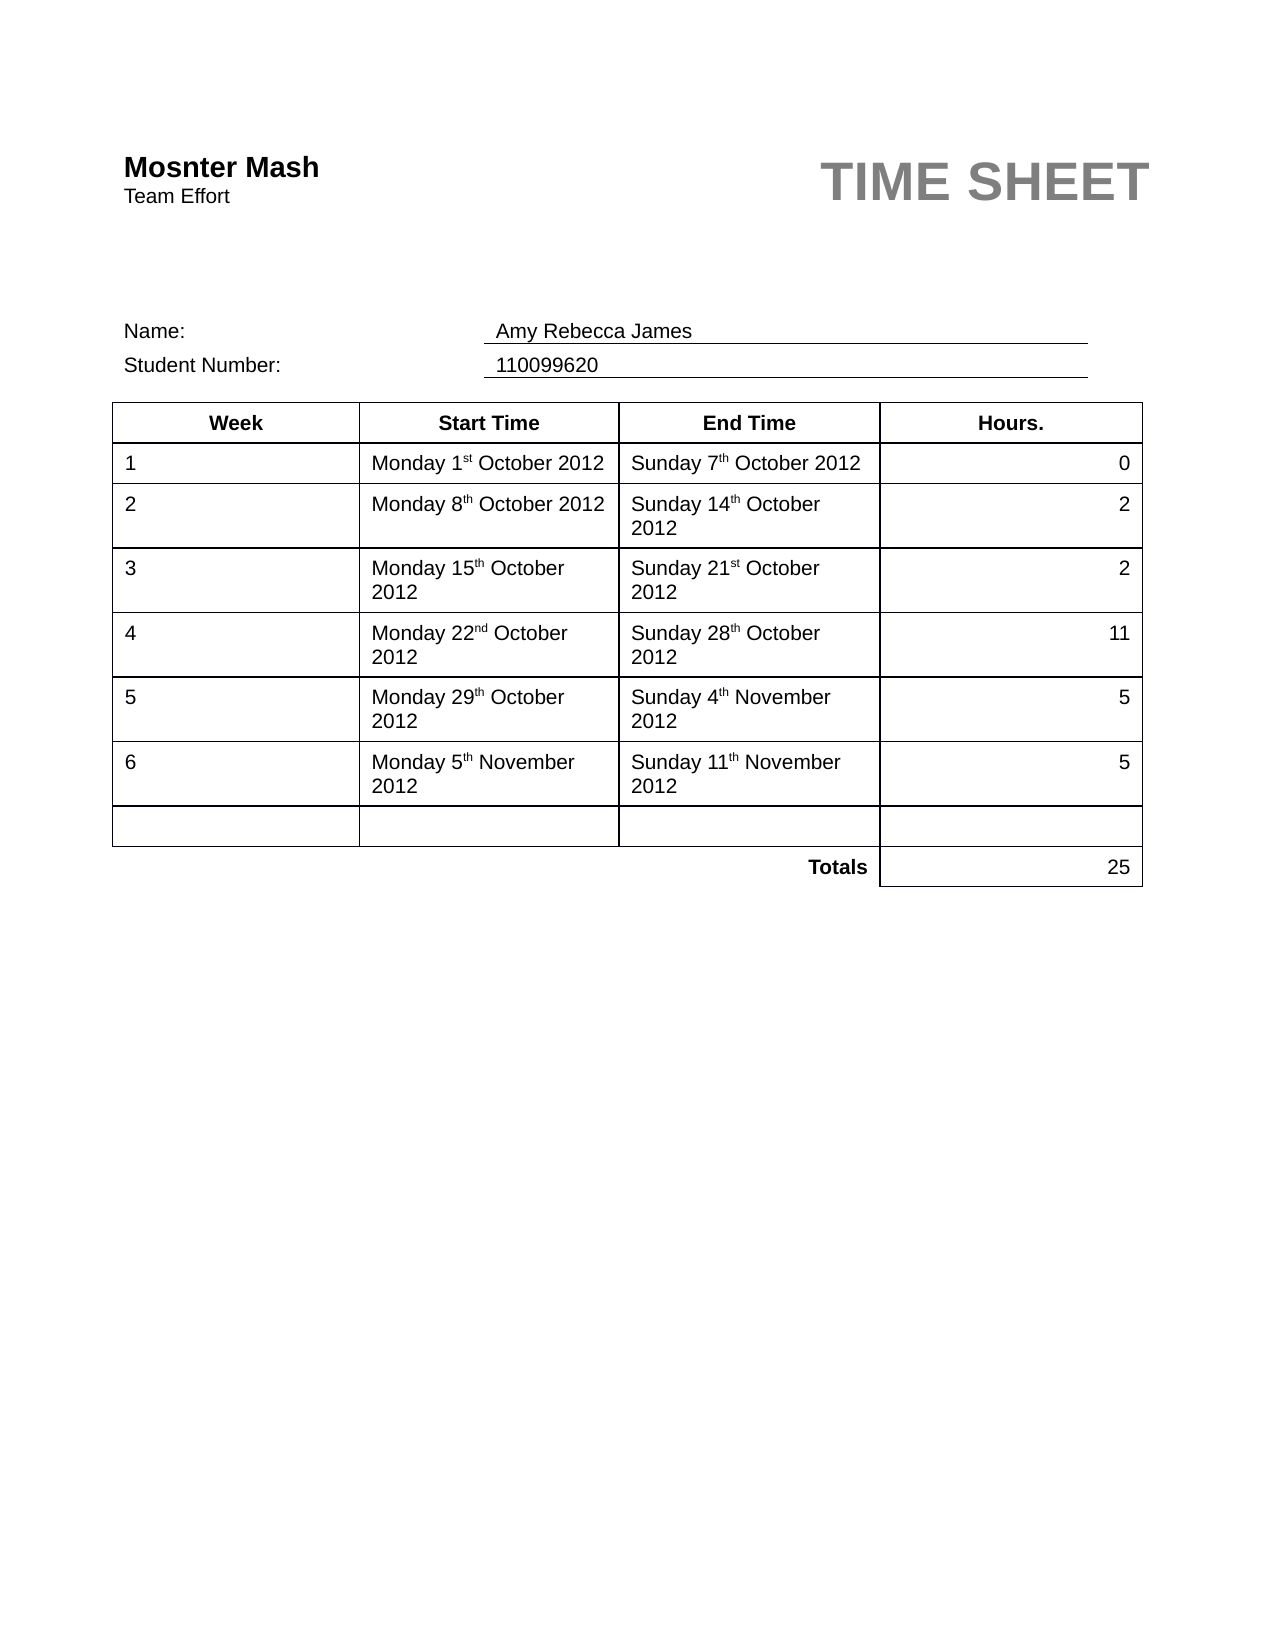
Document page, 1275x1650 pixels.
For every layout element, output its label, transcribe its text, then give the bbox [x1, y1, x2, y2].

table_cell Sunday 11th November 2012 [620, 742, 879, 805]
table_cell [113, 847, 359, 886]
table_cell 2 [881, 484, 1142, 547]
table_header Name: [113, 309, 484, 343]
table_header End Time [620, 403, 879, 442]
table_cell Monday 1st October 2012 [360, 444, 618, 483]
table_cell 3 [113, 549, 359, 612]
table_cell [881, 807, 1142, 846]
table_cell 2 [881, 549, 1142, 612]
table_cell Monday 22nd October 2012 [360, 613, 618, 676]
table_cell Sunday 28th October 2012 [620, 613, 879, 676]
table_cell 110099620 [484, 344, 1088, 377]
table_cell [360, 807, 618, 846]
table_cell Sunday 7th October 2012 [620, 444, 879, 483]
table_cell Monday 29th October 2012 [360, 678, 618, 741]
table_cell Sunday 14th October 2012 [620, 484, 879, 547]
table_cell 11 [881, 613, 1142, 676]
table_cell Sunday 21st October 2012 [620, 549, 879, 612]
table_cell 5 [113, 678, 359, 741]
table_cell 5 [881, 678, 1142, 741]
table_cell [113, 807, 359, 846]
table_cell 1 [113, 444, 359, 483]
table_cell Totals [619, 847, 879, 886]
table_cell 4 [113, 613, 359, 676]
table_header TIME SHEET [634, 150, 1161, 285]
table_header Week [113, 403, 359, 442]
table_cell 2 [113, 484, 359, 547]
table_cell 5 [881, 742, 1142, 805]
table_cell 0 [881, 444, 1142, 483]
table_cell Monday 5th November 2012 [360, 742, 618, 805]
table_header Hours. [881, 403, 1142, 442]
table_header Mosnter Mash Team Effort [113, 150, 634, 285]
table_cell Monday 15th October 2012 [360, 549, 618, 612]
table_header Amy Rebecca James [484, 309, 1088, 343]
table_cell 6 [113, 742, 359, 805]
table_header Start Time [360, 403, 618, 442]
table_cell Sunday 4th November 2012 [620, 678, 879, 741]
table_cell Monday 8th October 2012 [360, 484, 618, 547]
table_cell Student Number: [113, 343, 484, 377]
table_cell [620, 807, 879, 846]
table_cell 25 [881, 847, 1142, 886]
table_cell [359, 847, 619, 886]
